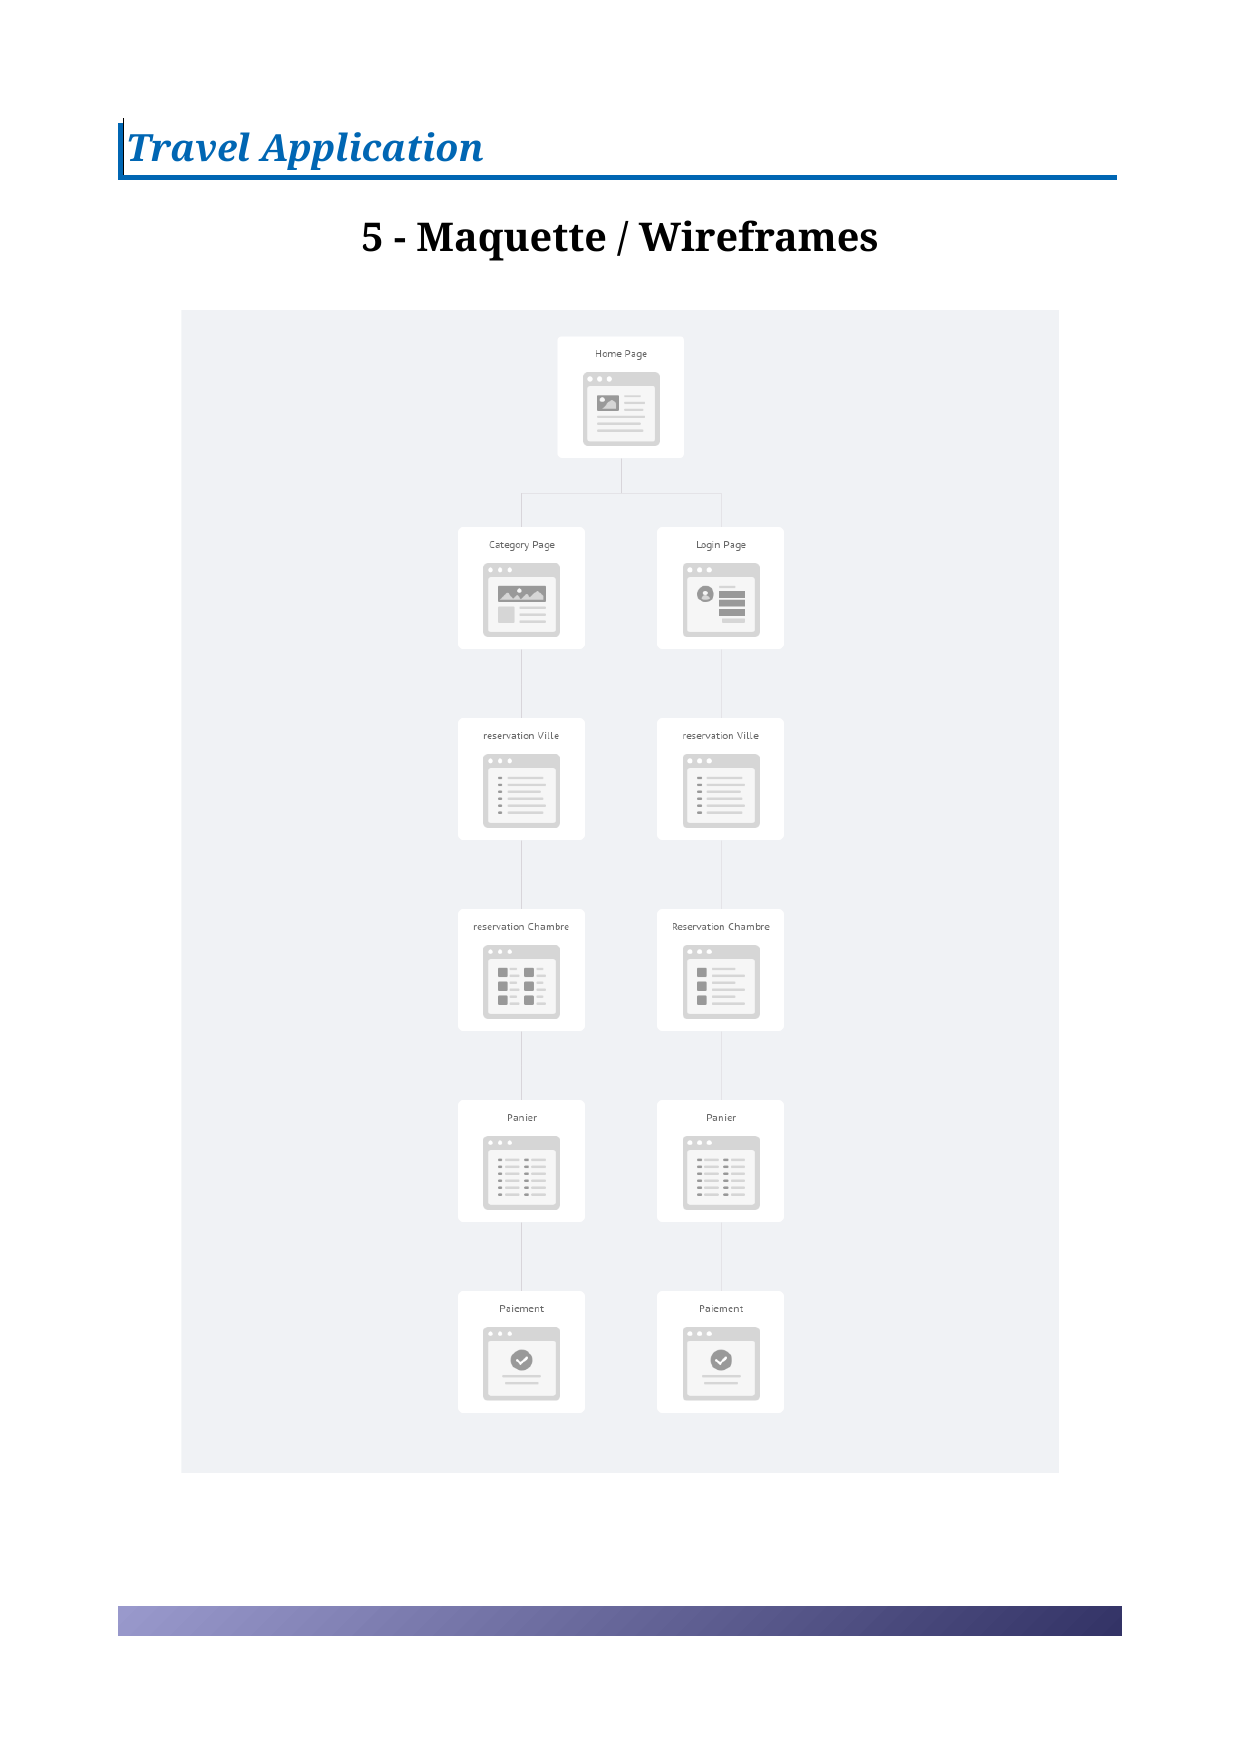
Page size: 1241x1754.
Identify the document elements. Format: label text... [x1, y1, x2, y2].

text 5 - Maquette / Wireframes [118, 209, 1122, 263]
picture [181, 310, 1059, 1473]
